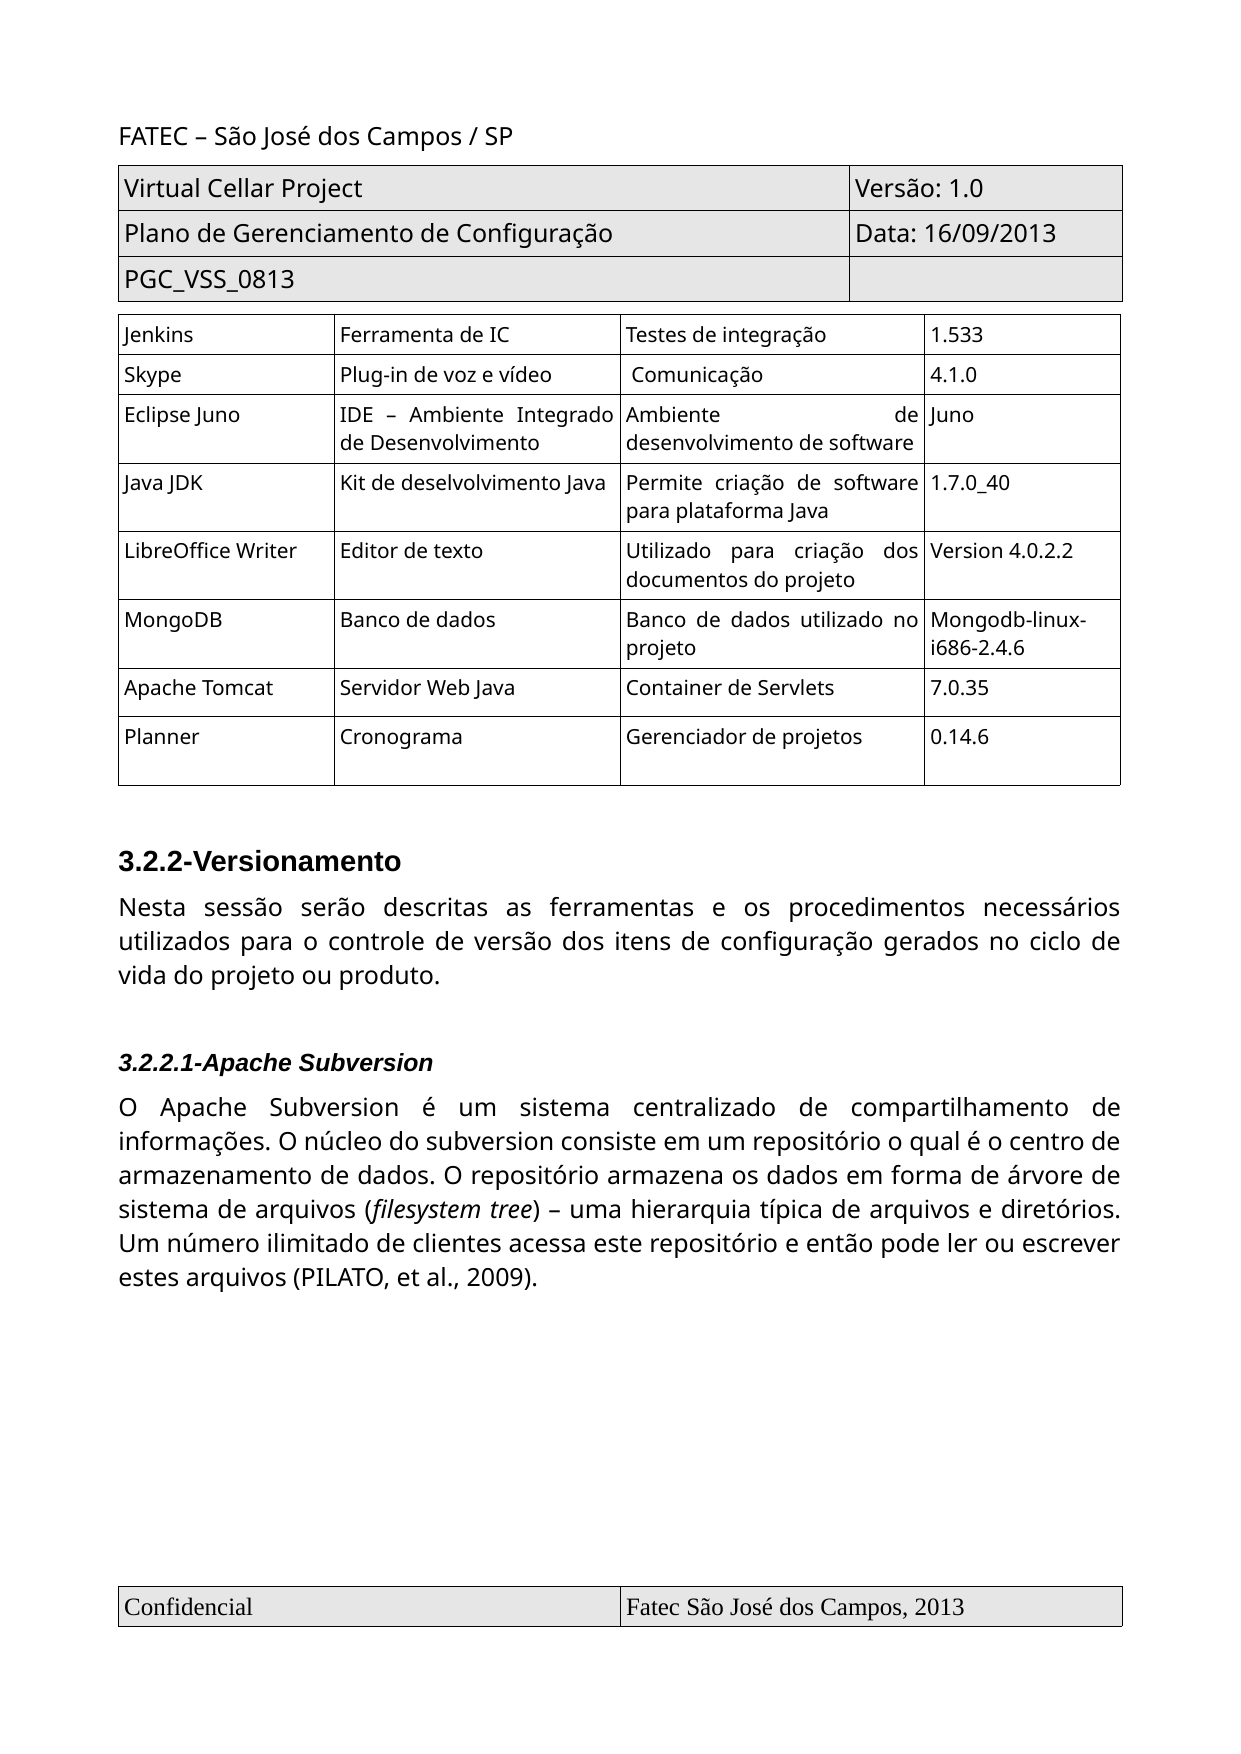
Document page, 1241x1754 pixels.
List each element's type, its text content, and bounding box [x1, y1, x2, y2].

table_cell 0.14.6 [925, 717, 1120, 784]
table_cell IDE – Ambiente Integrado de Desenvolvimento [335, 395, 620, 462]
table_cell Version 4.0.2.2 [925, 532, 1120, 599]
table_cell 1.7.0_40 [925, 464, 1120, 531]
subtitle 3.2.2-Versionamento [118, 844, 1122, 877]
table_cell Java JDK [119, 464, 334, 531]
table_cell Ferramenta de IC [335, 315, 620, 354]
table_cell Editor de texto [335, 532, 620, 599]
table_cell Cronograma [335, 717, 620, 784]
table_cell Apache Tomcat [119, 669, 334, 716]
table_cell Ambiente de desenvolvimento de software [621, 395, 924, 462]
table_cell Container de Servlets [621, 669, 924, 716]
text O Apache Subversion é um sistema centralizado de compartilhamento de informações. O núcleo do subversion consiste em um repositório o qual é o centro de armazenamento de dados. O repositório armazena os dados em forma de árvore de sistema de arquivos (filesystem tree) – uma hierarquia típica de arquivos e diretórios. Um número ilimitado de clientes acessa este repositório e então pode ler ou escrever estes arquivos (PILATO, et al., 2009). [118, 1089, 1122, 1294]
table_cell Comunicação [621, 355, 924, 394]
table_cell Skype [119, 355, 334, 394]
table_cell Planner [119, 717, 334, 784]
table_cell Kit de deselvolvimento Java [335, 464, 620, 531]
table_cell Utilizado para criação dos documentos do projeto [621, 532, 924, 599]
table_cell Jenkins [119, 315, 334, 354]
table_cell Mongodb-linux-i686-2.4.6 [925, 600, 1120, 668]
table_cell 4.1.0 [925, 355, 1120, 394]
table_cell Eclipse Juno [119, 395, 334, 462]
table_cell 7.0.35 [925, 669, 1120, 716]
table_cell Banco de dados [335, 600, 620, 668]
table_cell LibreOffice Writer [119, 532, 334, 599]
table_cell Plug-in de voz e vídeo [335, 355, 620, 394]
table_cell Banco de dados utilizado no projeto [621, 600, 924, 668]
table_cell Permite criação de software para plataforma Java [621, 464, 924, 531]
table_cell Testes de integração [621, 315, 924, 354]
subtitle 3.2.2.1-Apache Subversion [118, 1048, 1122, 1077]
table_cell Gerenciador de projetos [621, 717, 924, 784]
text Nesta sessão serão descritas as ferramentas e os procedimentos necessários utilizados para o controle de versão dos itens de configuração gerados no ciclo de vida do projeto ou produto. [118, 890, 1122, 992]
table_cell 1.533 [925, 315, 1120, 354]
table_cell Servidor Web Java [335, 669, 620, 716]
table_cell MongoDB [119, 600, 334, 668]
table_cell Juno [925, 395, 1120, 462]
